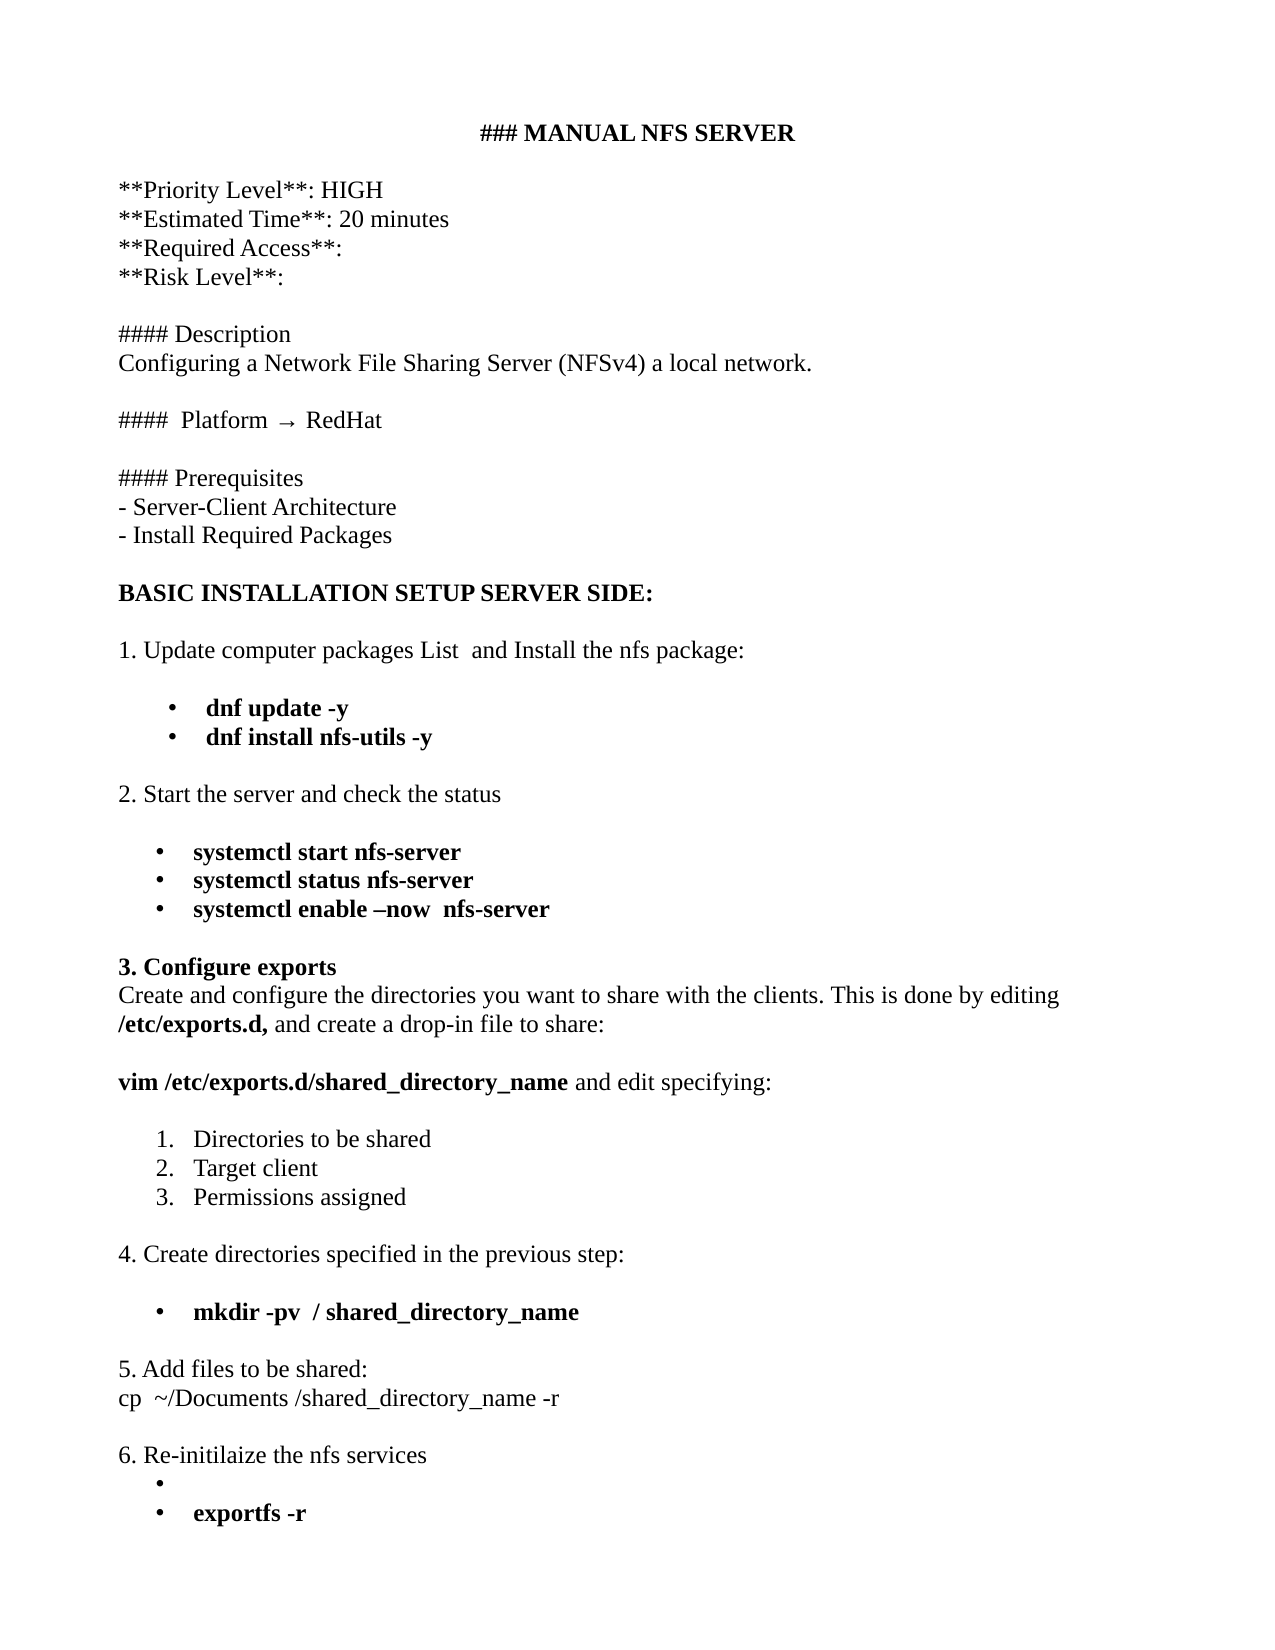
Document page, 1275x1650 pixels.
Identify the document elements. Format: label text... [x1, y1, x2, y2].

list exportfs -r [156, 1498, 1157, 1527]
text Create and configure the directories you want to share with the clients. This is done by editing /etc/exports.d, and create a drop-in file to share: [118, 981, 1157, 1038]
list systemctl status nfs-server [156, 866, 1157, 894]
text #### Prerequisites [118, 463, 1157, 492]
text **Priority Level**: HIGH [118, 176, 1157, 204]
list Permissions assigned [156, 1182, 1157, 1211]
text cp ~/Documents /shared_directory_name -r [118, 1383, 1157, 1412]
text vim /etc/exports.d/shared_directory_name and edit specifying: [118, 1067, 1157, 1096]
text 6. Re-initilaize the nfs services [118, 1441, 1157, 1469]
list mkdir -pv / shared_directory_name [156, 1297, 1157, 1326]
list Target client [156, 1153, 1157, 1182]
text **Required Access**: [118, 233, 1157, 262]
text 1. Update computer packages List and Install the nfs package: [118, 636, 1157, 664]
text **Risk Level**: [118, 262, 1157, 291]
list systemctl start nfs-server [156, 837, 1157, 866]
text BASIC INSTALLATION SETUP SERVER SIDE: [118, 578, 1157, 607]
text #### Description [118, 319, 1157, 348]
text - Install Required Packages [118, 521, 1157, 549]
list dnf install nfs-utils -y [168, 722, 1157, 751]
text 5. Add files to be shared: [118, 1354, 1157, 1383]
text **Estimated Time**: 20 minutes [118, 204, 1157, 233]
text #### Platform → RedHat [118, 406, 1157, 434]
text ### MANUAL NFS SERVER [118, 118, 1157, 147]
list dnf update -y [168, 693, 1157, 722]
text - Server-Client Architecture [118, 492, 1157, 521]
text 4. Create directories specified in the previous step: [118, 1239, 1157, 1268]
text 2. Start the server and check the status [118, 779, 1157, 808]
list Directories to be shared [156, 1124, 1157, 1153]
text Configuring a Network File Sharing Server (NFSv4) a local network. [118, 348, 1157, 377]
text 3. Configure exports [118, 952, 1157, 981]
list systemctl enable –now nfs-server [156, 894, 1157, 923]
